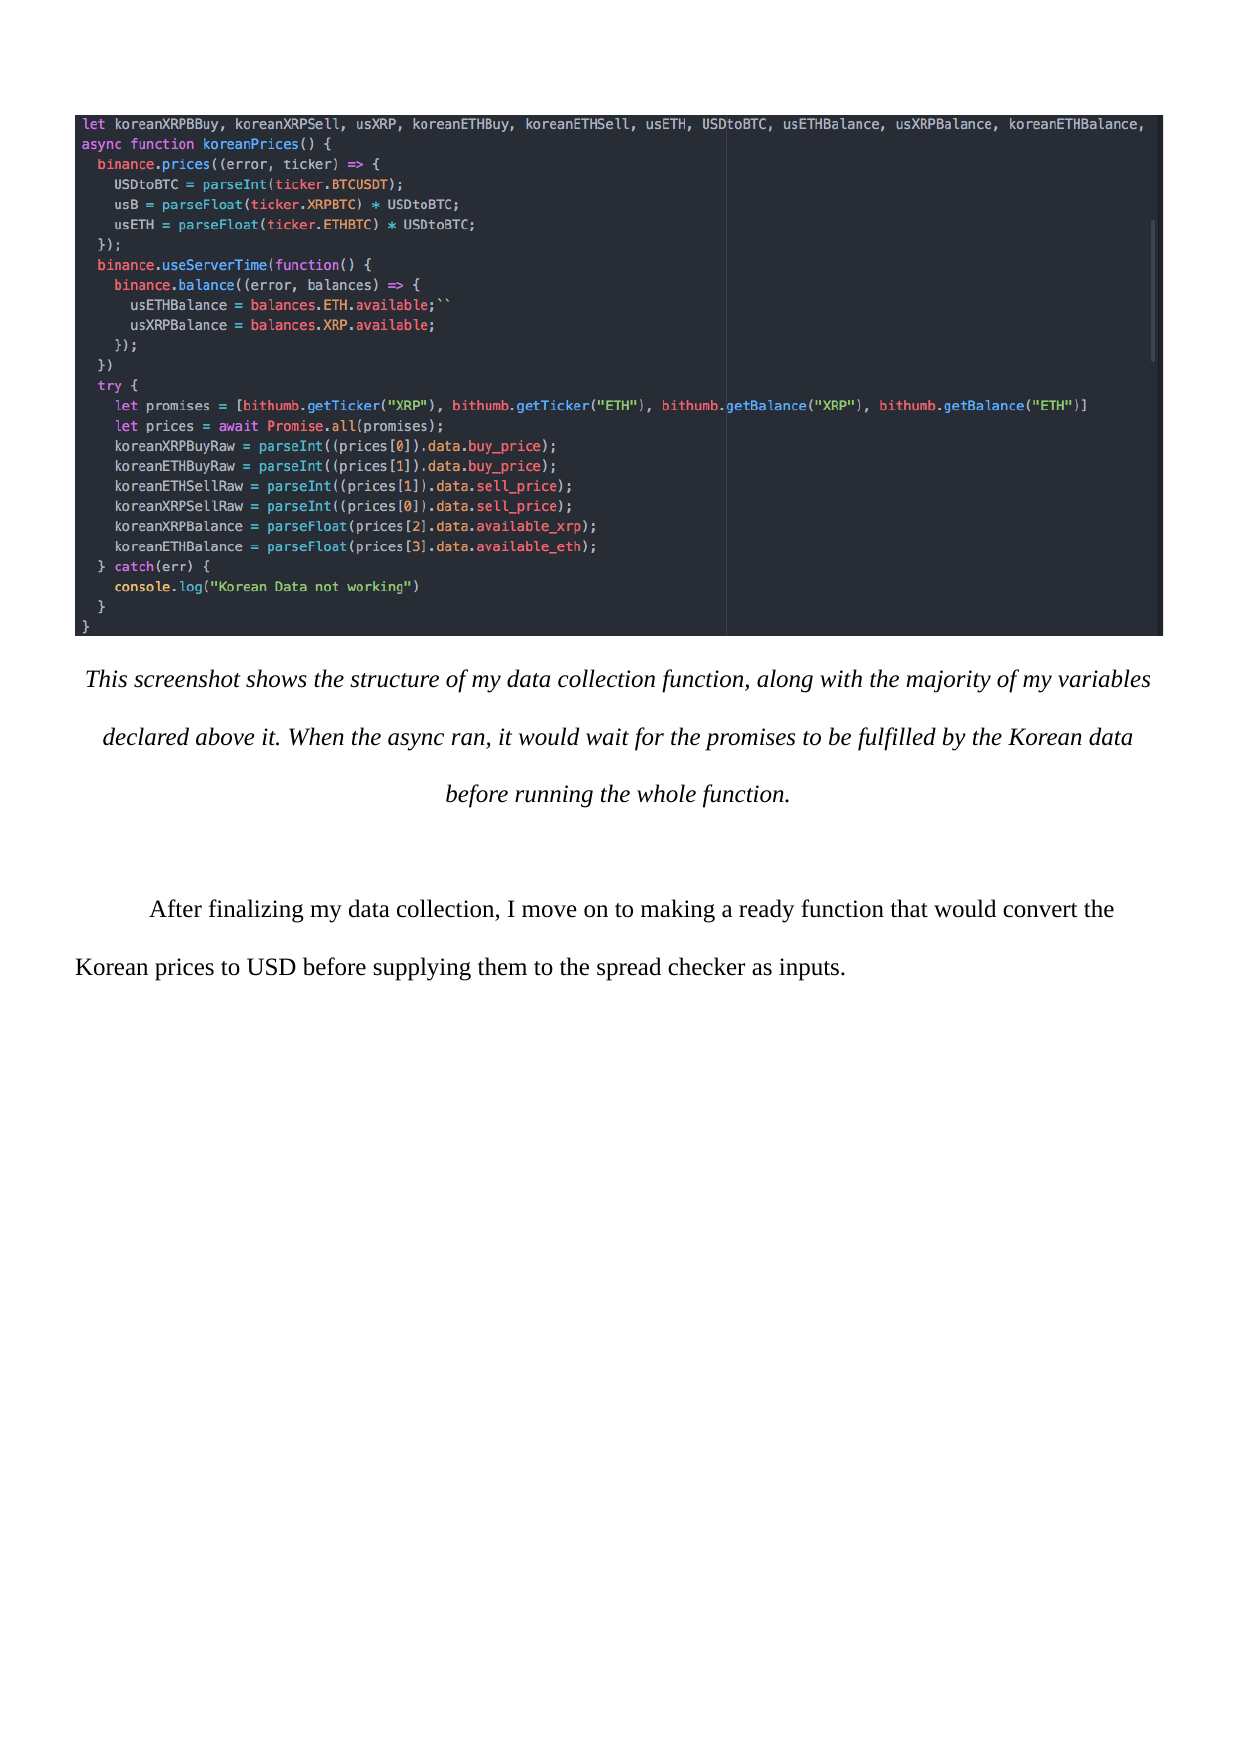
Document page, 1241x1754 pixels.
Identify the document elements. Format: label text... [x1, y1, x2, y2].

text After finalizing my data collection, I move on to making a ready function that would convert the Korean prices to USD before supplying them to the spread checker as inputs. [75, 894, 1163, 981]
text This screenshot shows the structure of my data collection function, along with the majority of my variables declared above it. When the async ran, it would wait for the promises to be fulfilled by the Korean data before running the whole function. [75, 636, 1163, 808]
picture [75, 115, 1164, 636]
